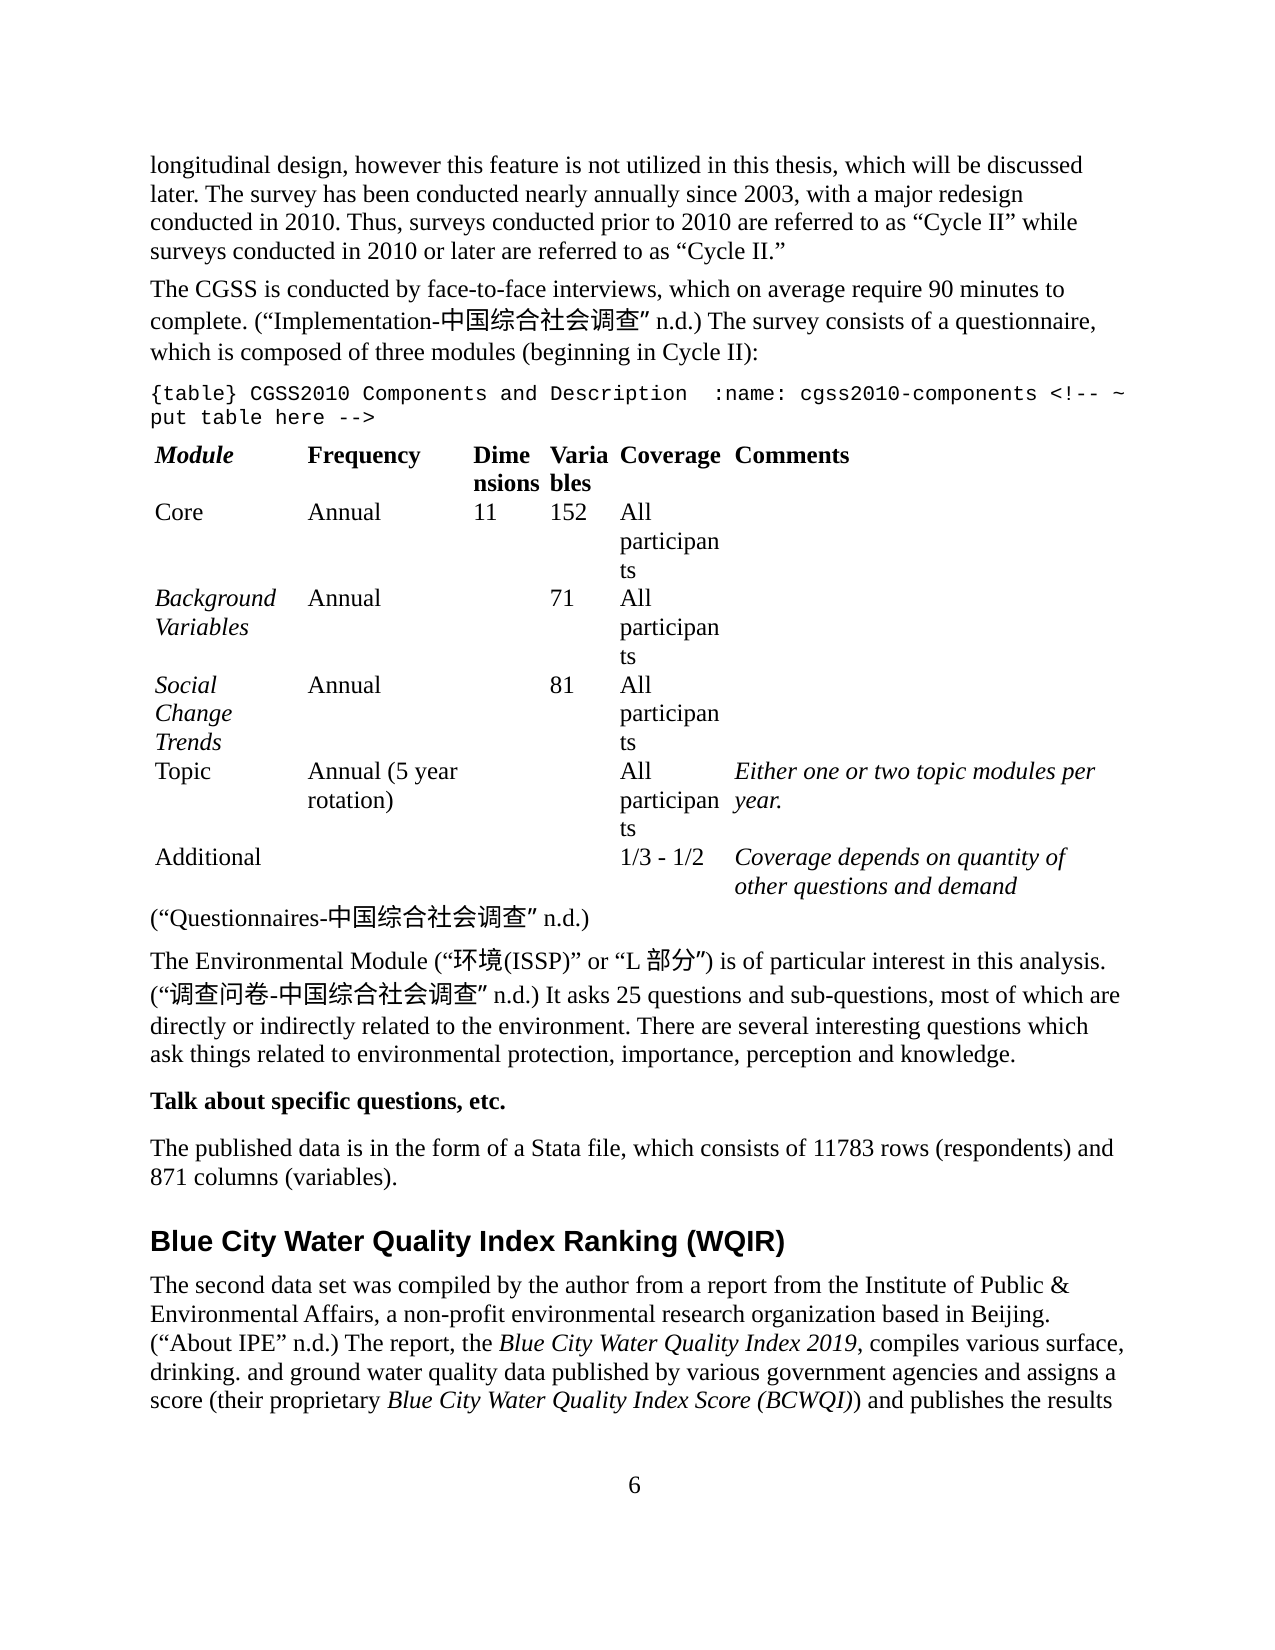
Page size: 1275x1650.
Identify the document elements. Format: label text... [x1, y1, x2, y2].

text {table} CGSS2010 Components and Description :name: cgss2010-components <!-- ~ put table here --> [150, 383, 1125, 431]
table_cell [469, 756, 545, 842]
table_cell Core [150, 497, 303, 583]
table_cell All participants [615, 670, 730, 756]
text Talk about specific questions, etc. [150, 1086, 1125, 1115]
table_cell All participants [615, 756, 730, 842]
text The Environmental Module (“环境(ISSP)” or “L部分”) is of particular interest in this analysis. (“调查问卷-中国综合社会调查” n.d.) It asks 25 questions and sub-questions, most of which are directly or indirectly related to the environment. There are several interesting questions which ask things related to environmental protection, importance, perception and knowledge. [150, 943, 1125, 1068]
table_cell Additional [150, 842, 303, 900]
table_cell 1/3 - 1/2 [615, 842, 730, 900]
table_cell Coverage depends on quantity of other questions and demand [730, 842, 1125, 900]
table_cell [545, 756, 615, 842]
table_cell [730, 670, 1125, 756]
table_cell Annual [303, 584, 468, 670]
text (“Questionnaires-中国综合社会调查” n.d.) [150, 900, 1125, 934]
table_cell All participants [615, 584, 730, 670]
table_cell Either one or two topic modules per year. [730, 756, 1125, 842]
table_cell [303, 842, 468, 900]
subtitle Blue City Water Quality Index Ranking (WQIR) [150, 1224, 1125, 1258]
table_cell [469, 842, 545, 900]
table_cell [469, 584, 545, 670]
table_cell 71 [545, 584, 615, 670]
table_cell [730, 497, 1125, 583]
table_cell [469, 670, 545, 756]
table_header Comments [730, 440, 1125, 497]
table_cell Topic [150, 756, 303, 842]
table_cell [730, 584, 1125, 670]
table_cell 152 [545, 497, 615, 583]
table_header Frequency [303, 440, 468, 497]
text The CGSS is conducted by face-to-face interviews, which on average require 90 minutes to complete. (“Implementation-中国综合社会调查” n.d.) The survey consists of a questionnaire, which is composed of three modules (beginning in Cycle II): [150, 274, 1125, 366]
text The published data is in the form of a Stata file, which consists of 11783 rows (respondents) and 871 columns (variables). [150, 1133, 1125, 1190]
table_header Module [150, 440, 303, 497]
table_header Coverage [615, 440, 730, 497]
table_cell 11 [469, 497, 545, 583]
table_cell Annual [303, 670, 468, 756]
table_header Variables [545, 440, 615, 497]
table_cell Background Variables [150, 584, 303, 670]
table_cell All participants [615, 497, 730, 583]
table_cell 81 [545, 670, 615, 756]
table_cell [545, 842, 615, 900]
table_cell Annual (5 year rotation) [303, 756, 468, 842]
table_header Dimensions [469, 440, 545, 497]
text longitudinal design, however this feature is not utilized in this thesis, which will be discussed later. The survey has been conducted nearly annually since 2003, with a major redesign conducted in 2010. Thus, surveys conducted prior to 2010 are referred to as “Cycle II” while surveys conducted in 2010 or later are referred to as “Cycle II.” [150, 150, 1125, 265]
table_cell Social Change Trends [150, 670, 303, 756]
table_cell Annual [303, 497, 468, 583]
text The second data set was compiled by the author from a report from the Institute of Public & Environmental Affairs, a non-profit environmental research organization based in Beijing. (“About IPE” n.d.) The report, the Blue City Water Quality Index 2019, compiles various surface, drinking. and ground water quality data published by various government agencies and assigns a score (their proprietary Blue City Water Quality Index Score (BCWQI)) and publishes the results [150, 1270, 1125, 1414]
